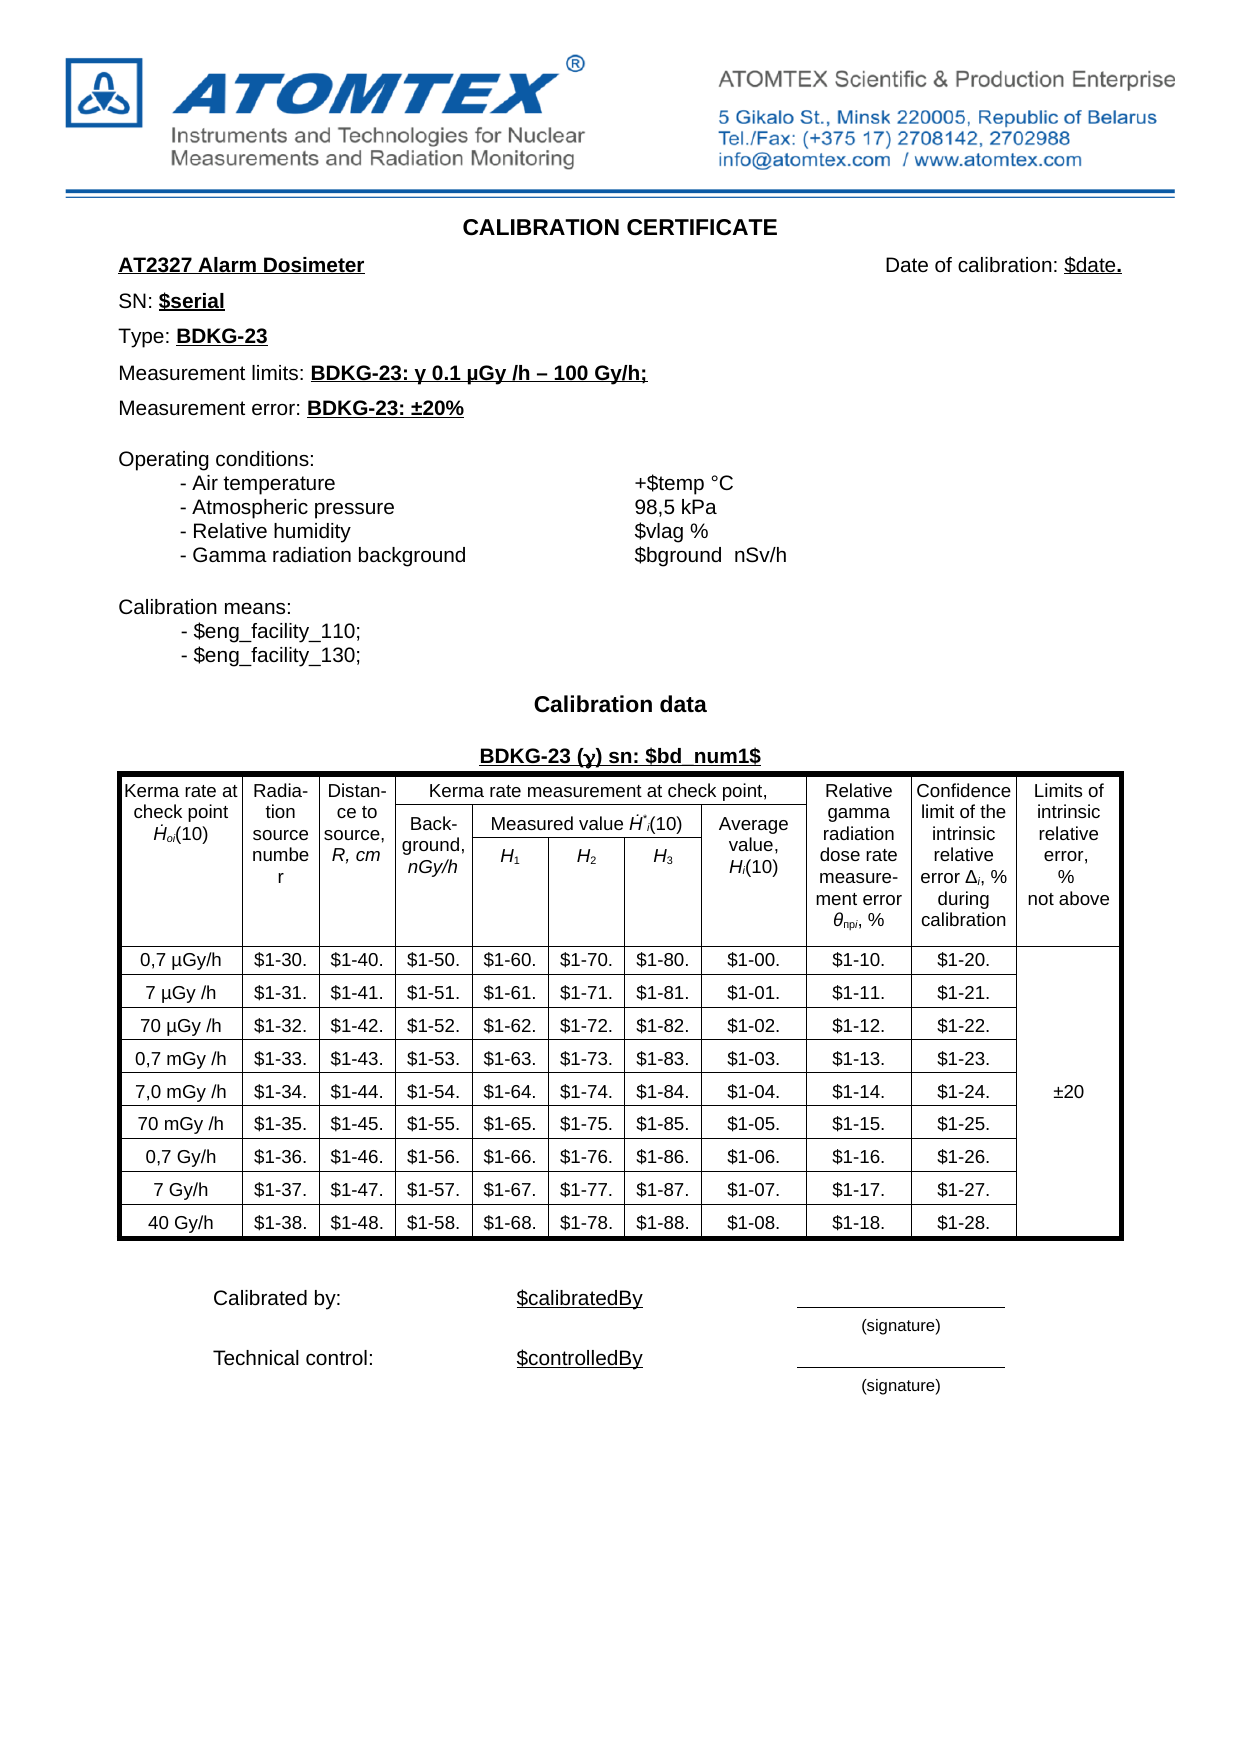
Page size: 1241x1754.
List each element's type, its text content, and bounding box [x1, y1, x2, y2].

table_cell $1-78. [549, 1205, 624, 1236]
text Type: BDKG-23 [118, 324, 1122, 348]
table_cell $1-77. [549, 1172, 624, 1203]
table_cell $1-54. [396, 1073, 472, 1105]
table_cell $1-04. [702, 1073, 806, 1105]
table_cell [210, 1373, 513, 1403]
table_cell $1-37. [243, 1172, 319, 1203]
table_header BDKG-23 (γ) sn: $bd_num1$ [119, 741, 1121, 771]
table_cell [771, 1343, 1030, 1373]
table_cell $1-64. [473, 1073, 548, 1105]
table_cell $1-43. [320, 1040, 395, 1072]
table_cell $1-36. [243, 1139, 319, 1171]
table_cell $1-62. [473, 1008, 548, 1039]
table_cell (signature) [771, 1373, 1030, 1403]
table_cell $1-61. [473, 975, 548, 1007]
table_cell $1-44. [320, 1073, 395, 1105]
table_cell 7,0 mGy /h [122, 1073, 242, 1105]
table_cell $1-26. [912, 1139, 1016, 1171]
table_cell $1-07. [702, 1172, 806, 1203]
table_cell $1-70. [549, 947, 624, 974]
table_cell $1-34. [243, 1073, 319, 1105]
table_cell 40 Gy/h [122, 1205, 242, 1236]
table_cell $1-11. [807, 975, 911, 1007]
table_cell $1-72. [549, 1008, 624, 1039]
table_cell $1-55. [396, 1106, 472, 1138]
table_cell $1-53. [396, 1040, 472, 1072]
table_cell $1-52. [396, 1008, 472, 1039]
table_cell $1-71. [549, 975, 624, 1007]
text SN: $serial [118, 288, 1122, 312]
text - $eng_facility_110; [123, 619, 1122, 643]
table_cell $1-15. [807, 1106, 911, 1138]
table_cell $1-24. [912, 1073, 1016, 1105]
table_cell 70 mGy /h [122, 1106, 242, 1138]
table_cell $1-10. [807, 947, 911, 974]
table_cell Confidence limit of the intrinsic relative error Δi, % during calibration [912, 777, 1016, 946]
table_cell $1-65. [473, 1106, 548, 1138]
table_cell $1-23. [912, 1040, 1016, 1072]
text - Gamma radiation background $bground nSv/h [179, 542, 1122, 566]
table_cell $1-73. [549, 1040, 624, 1072]
table_cell $1-63. [473, 1040, 548, 1072]
text - Air temperature +$temp °C [179, 471, 1122, 494]
table_cell Relative gamma radiation dose rate measure-ment error θпрi, % [807, 777, 911, 946]
table_cell [514, 1313, 771, 1343]
table_cell ±20 [1017, 947, 1119, 1236]
table_cell $1-66. [473, 1139, 548, 1171]
table_cell $1-87. [625, 1172, 701, 1203]
table_cell (signature) [771, 1313, 1030, 1343]
table_cell $1-33. [243, 1040, 319, 1072]
table_cell $1-35. [243, 1106, 319, 1138]
table_cell 0,7 Gy/h [122, 1139, 242, 1171]
table_cell H2 [549, 838, 624, 946]
table_cell $1-22. [912, 1008, 1016, 1039]
table_header Calibrated by: [210, 1283, 513, 1313]
table_cell $1-45. [320, 1106, 395, 1138]
table_cell $1-02. [702, 1008, 806, 1039]
text - Relative humidity $vlag % [179, 518, 1122, 542]
table_cell $1-18. [807, 1205, 911, 1236]
text Calibration means: [118, 595, 1122, 619]
table_cell $1-41. [320, 975, 395, 1007]
table_cell Radia-tion source number [243, 777, 319, 946]
table_cell 7 µGy /h [122, 975, 242, 1007]
table_cell $1-00. [702, 947, 806, 974]
table_cell $1-32. [243, 1008, 319, 1039]
table_cell [210, 1313, 513, 1343]
table_cell $1-03. [702, 1040, 806, 1072]
table_cell $1-75. [549, 1106, 624, 1138]
text Measurement limits: BDKG-23: γ 0.1 µGy /h – 100 Gy/h; [118, 360, 1122, 384]
table_cell $1-46. [320, 1139, 395, 1171]
table_cell $1-57. [396, 1172, 472, 1203]
table_cell Technical control: [210, 1343, 513, 1373]
table_cell $1-48. [320, 1205, 395, 1236]
table_cell Distan-ce to source, R, сm [320, 777, 395, 946]
table_cell $1-82. [625, 1008, 701, 1039]
table_cell Limits of intrinsic relative error, % not above [1017, 777, 1119, 946]
table_cell [514, 1373, 771, 1403]
table_cell $1-27. [912, 1172, 1016, 1203]
table_header $calibratedBy [514, 1283, 771, 1313]
text - Atmospheric pressure 98,5 kPa [179, 494, 1122, 518]
table_cell $1-80. [625, 947, 701, 974]
table_cell $1-67. [473, 1172, 548, 1203]
table_cell H1 [473, 838, 548, 946]
table_cell $1-38. [243, 1205, 319, 1236]
text CALIBRATION CERTIFICATE [118, 214, 1122, 240]
table_cell $1-56. [396, 1139, 472, 1171]
table_cell $1-08. [702, 1205, 806, 1236]
text Calibration data [118, 691, 1122, 717]
table_cell $1-47. [320, 1172, 395, 1203]
text Measurement error: BDKG-23: ±20% [118, 396, 1122, 420]
table_cell 0,7 µGy/h [122, 947, 242, 974]
table_cell $1-21. [912, 975, 1016, 1007]
table_cell $1-50. [396, 947, 472, 974]
table_cell Back-ground, nGy/h [396, 805, 472, 946]
table_cell $1-05. [702, 1106, 806, 1138]
table_header [771, 1283, 1030, 1313]
table_cell $1-42. [320, 1008, 395, 1039]
table_cell $1-68. [473, 1205, 548, 1236]
table_cell $1-86. [625, 1139, 701, 1171]
table_cell $1-74. [549, 1073, 624, 1105]
table_cell $1-30. [243, 947, 319, 974]
table_cell $1-51. [396, 975, 472, 1007]
table_cell $1-01. [702, 975, 806, 1007]
table_cell Average value, Hi(10) [702, 805, 806, 946]
table_cell $1-81. [625, 975, 701, 1007]
table_cell $1-28. [912, 1205, 1016, 1236]
table_cell $1-14. [807, 1073, 911, 1105]
table_cell $1-13. [807, 1040, 911, 1072]
text - $eng_facility_130; [123, 643, 1122, 667]
table_cell $1-40. [320, 947, 395, 974]
table_cell $1-25. [912, 1106, 1016, 1138]
text AT2327 Alarm Dosimeter Date of calibration: $date. [118, 252, 1122, 276]
table_cell $1-12. [807, 1008, 911, 1039]
table_cell 70 µGy /h [122, 1008, 242, 1039]
table_cell $1-83. [625, 1040, 701, 1072]
table_cell 7 Gy/h [122, 1172, 242, 1203]
table_cell Kerma rate measurement at check point, [396, 777, 806, 804]
table_cell $1-31. [243, 975, 319, 1007]
table_cell Kerma rate at check point Ḣoi(10) [122, 777, 242, 946]
table_cell $1-85. [625, 1106, 701, 1138]
table_cell 0,7 mGy /h [122, 1040, 242, 1072]
table_cell $1-60. [473, 947, 548, 974]
table_cell $1-58. [396, 1205, 472, 1236]
text Operating conditions: [118, 447, 1122, 471]
table_cell $controlledBy [514, 1343, 771, 1373]
table_cell $1-76. [549, 1139, 624, 1171]
table_cell $1-20. [912, 947, 1016, 974]
table_cell $1-88. [625, 1205, 701, 1236]
table_cell H3 [625, 838, 701, 946]
table_cell $1-16. [807, 1139, 911, 1171]
table_cell $1-06. [702, 1139, 806, 1171]
table_cell Measured value Ḣ*i(10) [473, 805, 701, 837]
table_cell $1-84. [625, 1073, 701, 1105]
table_cell $1-17. [807, 1172, 911, 1203]
